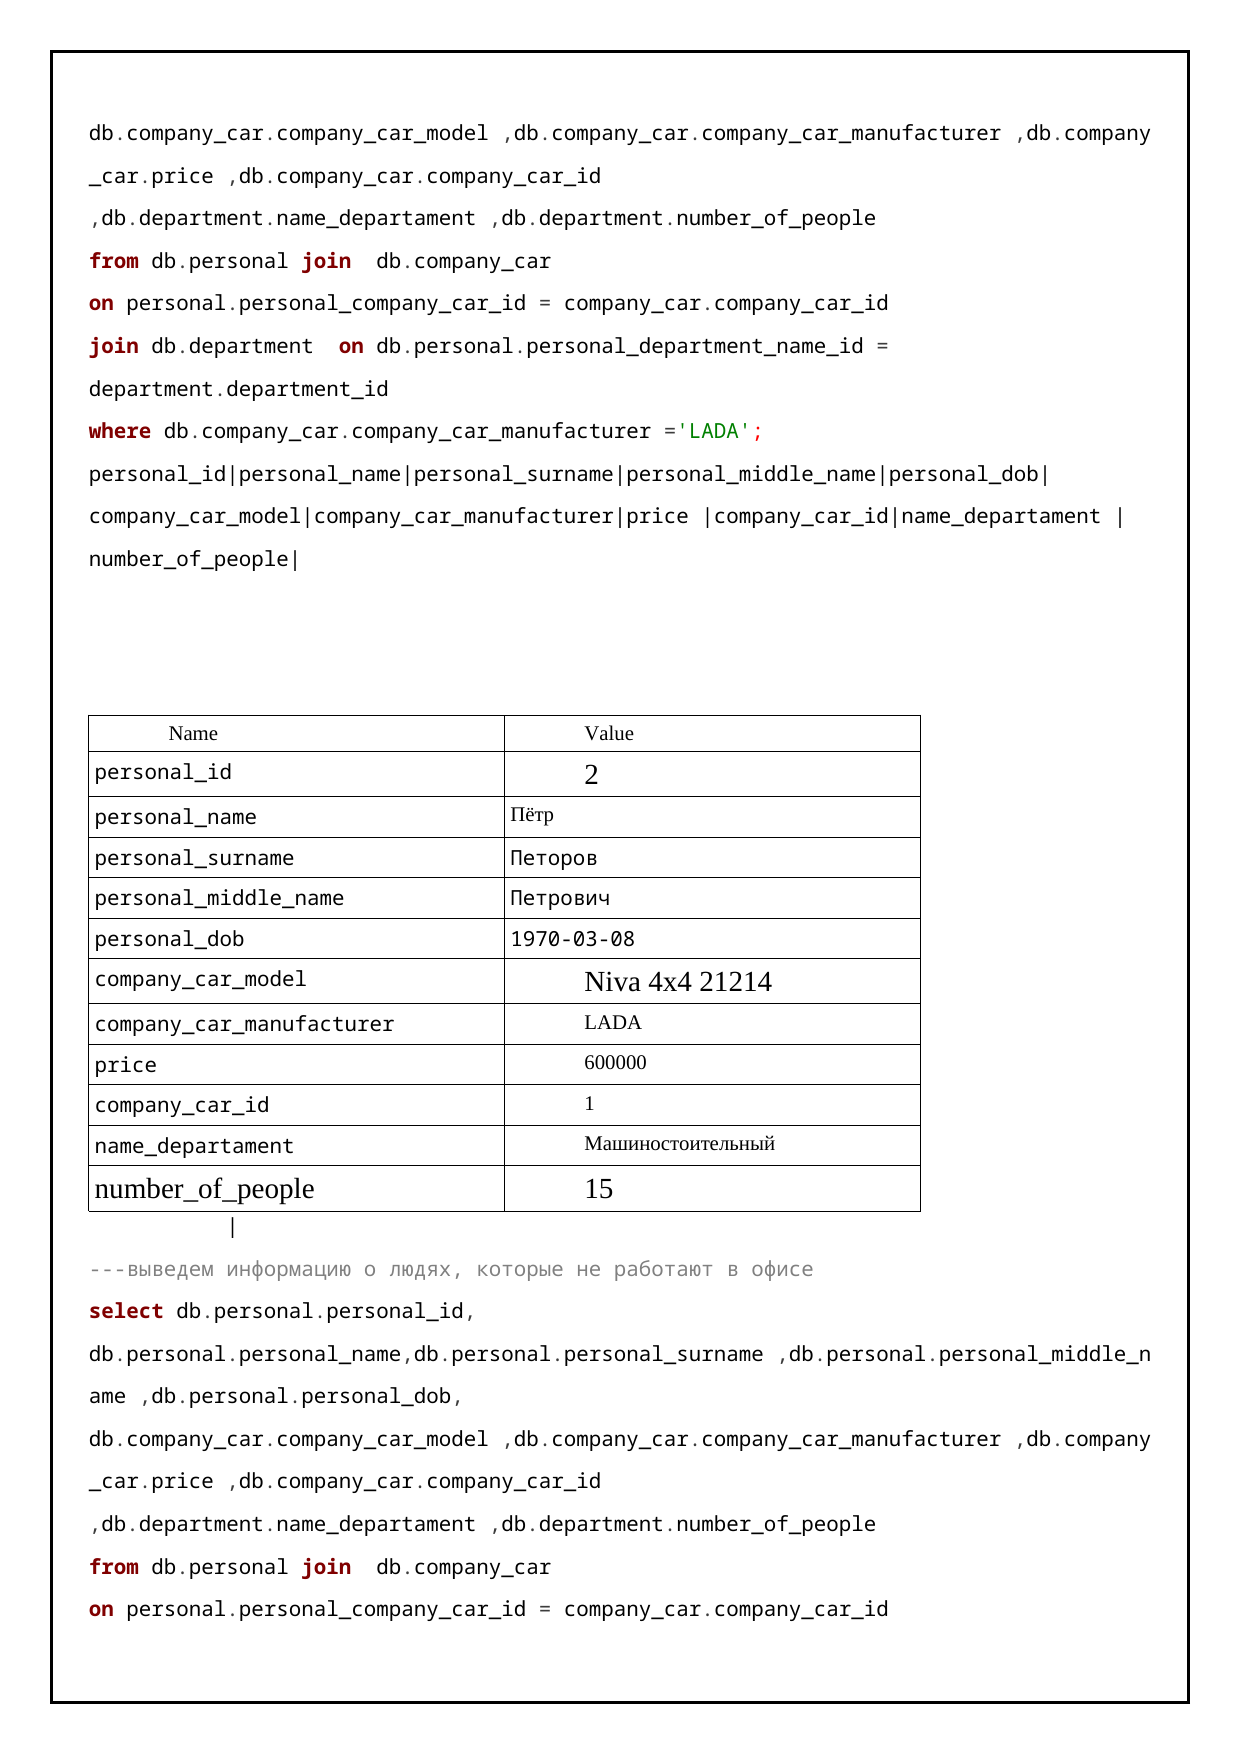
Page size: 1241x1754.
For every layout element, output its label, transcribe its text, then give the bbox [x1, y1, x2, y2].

table_cell price [89, 1045, 504, 1084]
table_header Name [89, 716, 504, 751]
text where db.company_car.company_car_manufacturer ='LADA'; [89, 416, 1152, 445]
text db.company_car.company_car_model ,db.company_car.company_car_manufacturer ,db.company_car.price ,db.company_car.company_car_id [89, 118, 1152, 189]
table_cell 2 [505, 752, 920, 796]
text ,db.department.name_departament ,db.department.number_of_people [89, 203, 1152, 232]
table_cell Петоров [505, 838, 920, 877]
text ---выведем информацию о людях, которые не работают в офисе [89, 1254, 1152, 1282]
table_cell personal_middle_name [89, 878, 504, 917]
table_cell 1 [505, 1085, 920, 1124]
table_cell personal_dob [89, 919, 504, 958]
table_cell Niva 4x4 21214 [505, 959, 920, 1003]
text select db.personal.personal_id, db.personal.personal_name,db.personal.personal_surname ,db.personal.personal_middle_name ,db.personal.personal_dob, [89, 1296, 1152, 1410]
table_cell Пётр [505, 797, 920, 837]
table_cell 15 [505, 1166, 920, 1211]
table_cell personal_surname [89, 838, 504, 877]
table_cell LADA [505, 1004, 920, 1044]
table_cell Машиностоительный [505, 1126, 920, 1165]
table_cell name_departament [89, 1126, 504, 1165]
table_cell personal_name [89, 797, 504, 837]
text ,db.department.name_departament ,db.department.number_of_people [89, 1509, 1152, 1538]
text join db.department on db.personal.personal_department_name_id = department.department_id [89, 331, 1152, 402]
text | [89, 1211, 1152, 1239]
table_cell personal_id [89, 752, 504, 796]
table_cell 1970-03-08 [505, 919, 920, 958]
table_cell number_of_people [89, 1166, 504, 1211]
text personal_id|personal_name|personal_surname|personal_middle_name|personal_dob|company_car_model|company_car_manufacturer|price |company_car_id|name_departament |number_of_people| [89, 459, 1152, 573]
text db.company_car.company_car_model ,db.company_car.company_car_manufacturer ,db.company_car.price ,db.company_car.company_car_id [89, 1424, 1152, 1495]
text from db.personal join db.company_car [89, 246, 1152, 274]
table_cell company_car_id [89, 1085, 504, 1124]
table_cell Петрович [505, 878, 920, 917]
text on personal.personal_company_car_id = company_car.company_car_id [89, 1594, 1152, 1623]
table_cell company_car_model [89, 959, 504, 1003]
table_header Value [505, 716, 920, 751]
text from db.personal join db.company_car [89, 1552, 1152, 1580]
table_cell 600000 [505, 1045, 920, 1084]
text on personal.personal_company_car_id = company_car.company_car_id [89, 288, 1152, 317]
table_cell company_car_manufacturer [89, 1004, 504, 1044]
